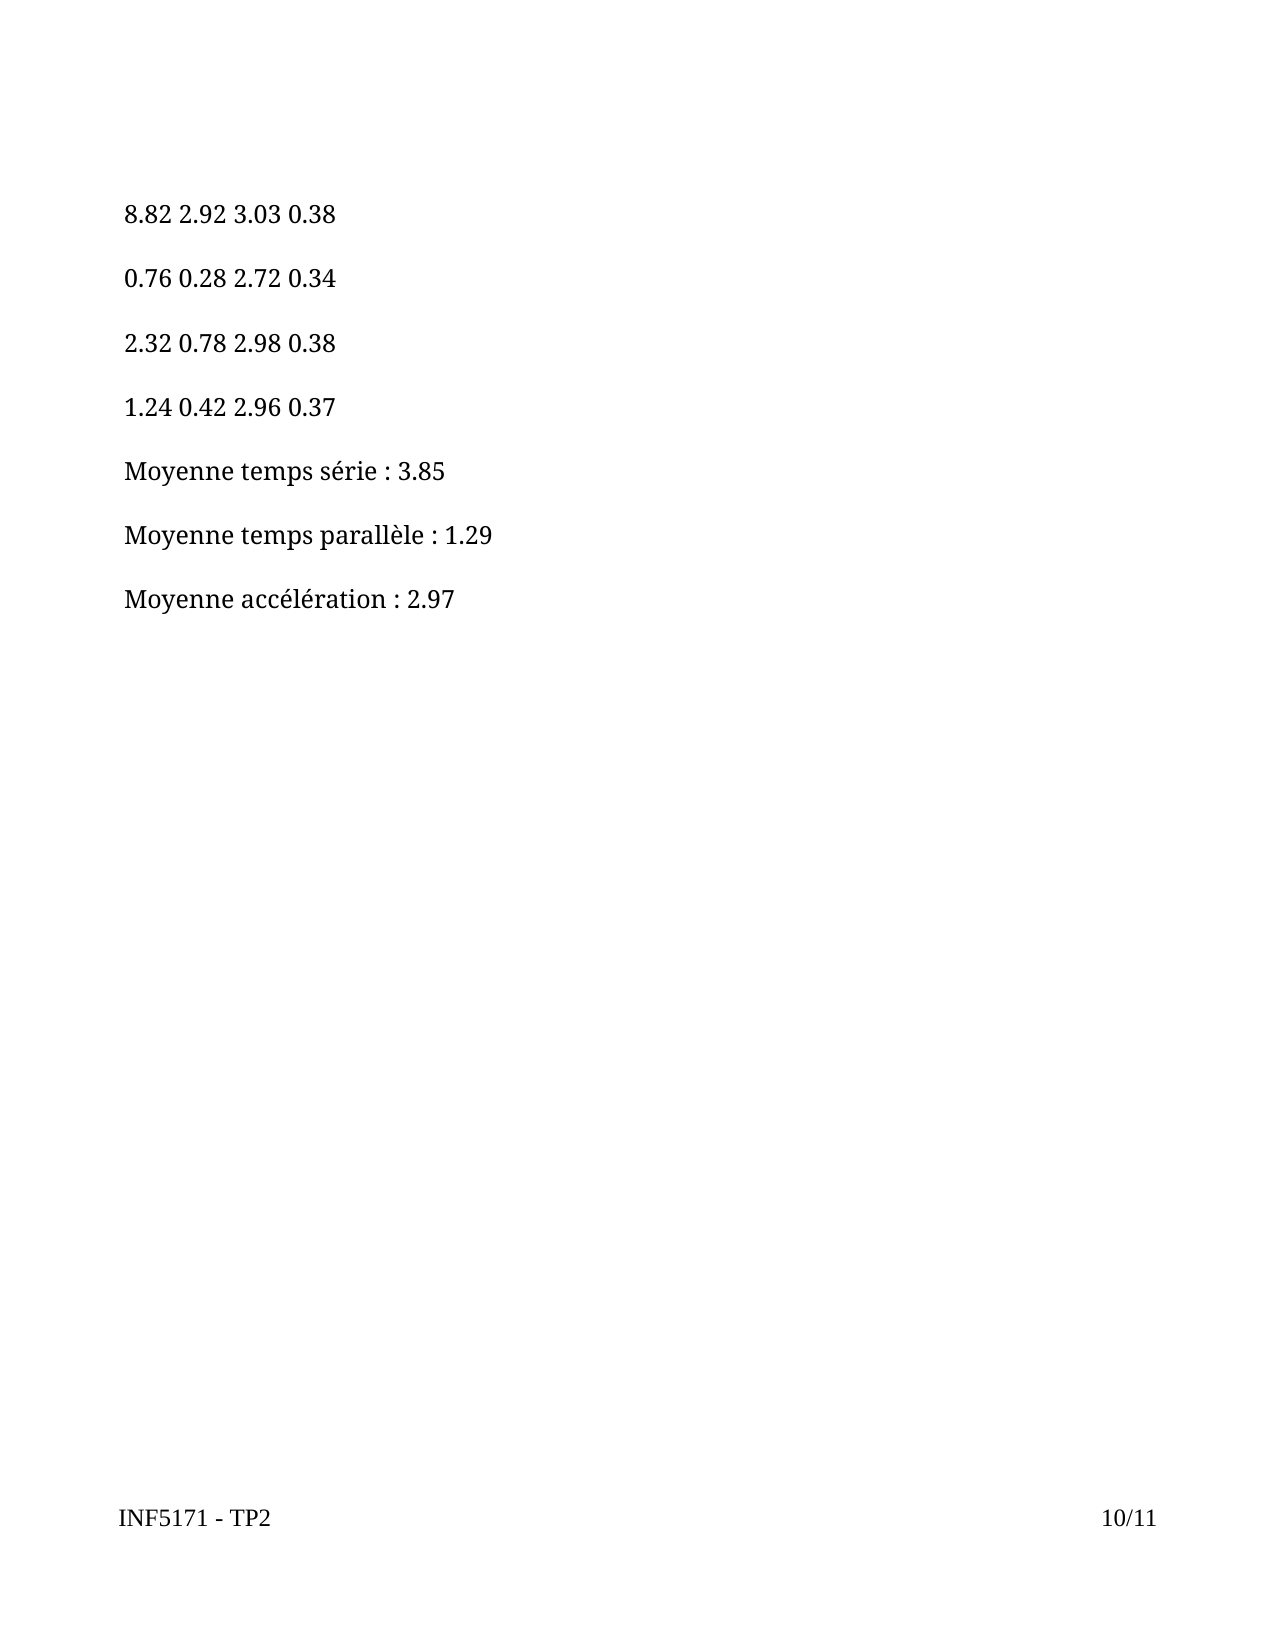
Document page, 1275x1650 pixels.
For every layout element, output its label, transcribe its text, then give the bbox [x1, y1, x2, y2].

table_cell [1081, 176, 1157, 636]
table_cell [1008, 176, 1081, 636]
table_cell 8.82 2.92 3.03 0.38 0.76 0.28 2.72 0.34 2.32 0.78 2.98 0.38 1.24 0.42 2.96 0.37 Moyenne temps série : 3.85 Moyenne temps parallèle : 1.29 Moyenne accélération : 2.97 [118, 176, 1007, 636]
